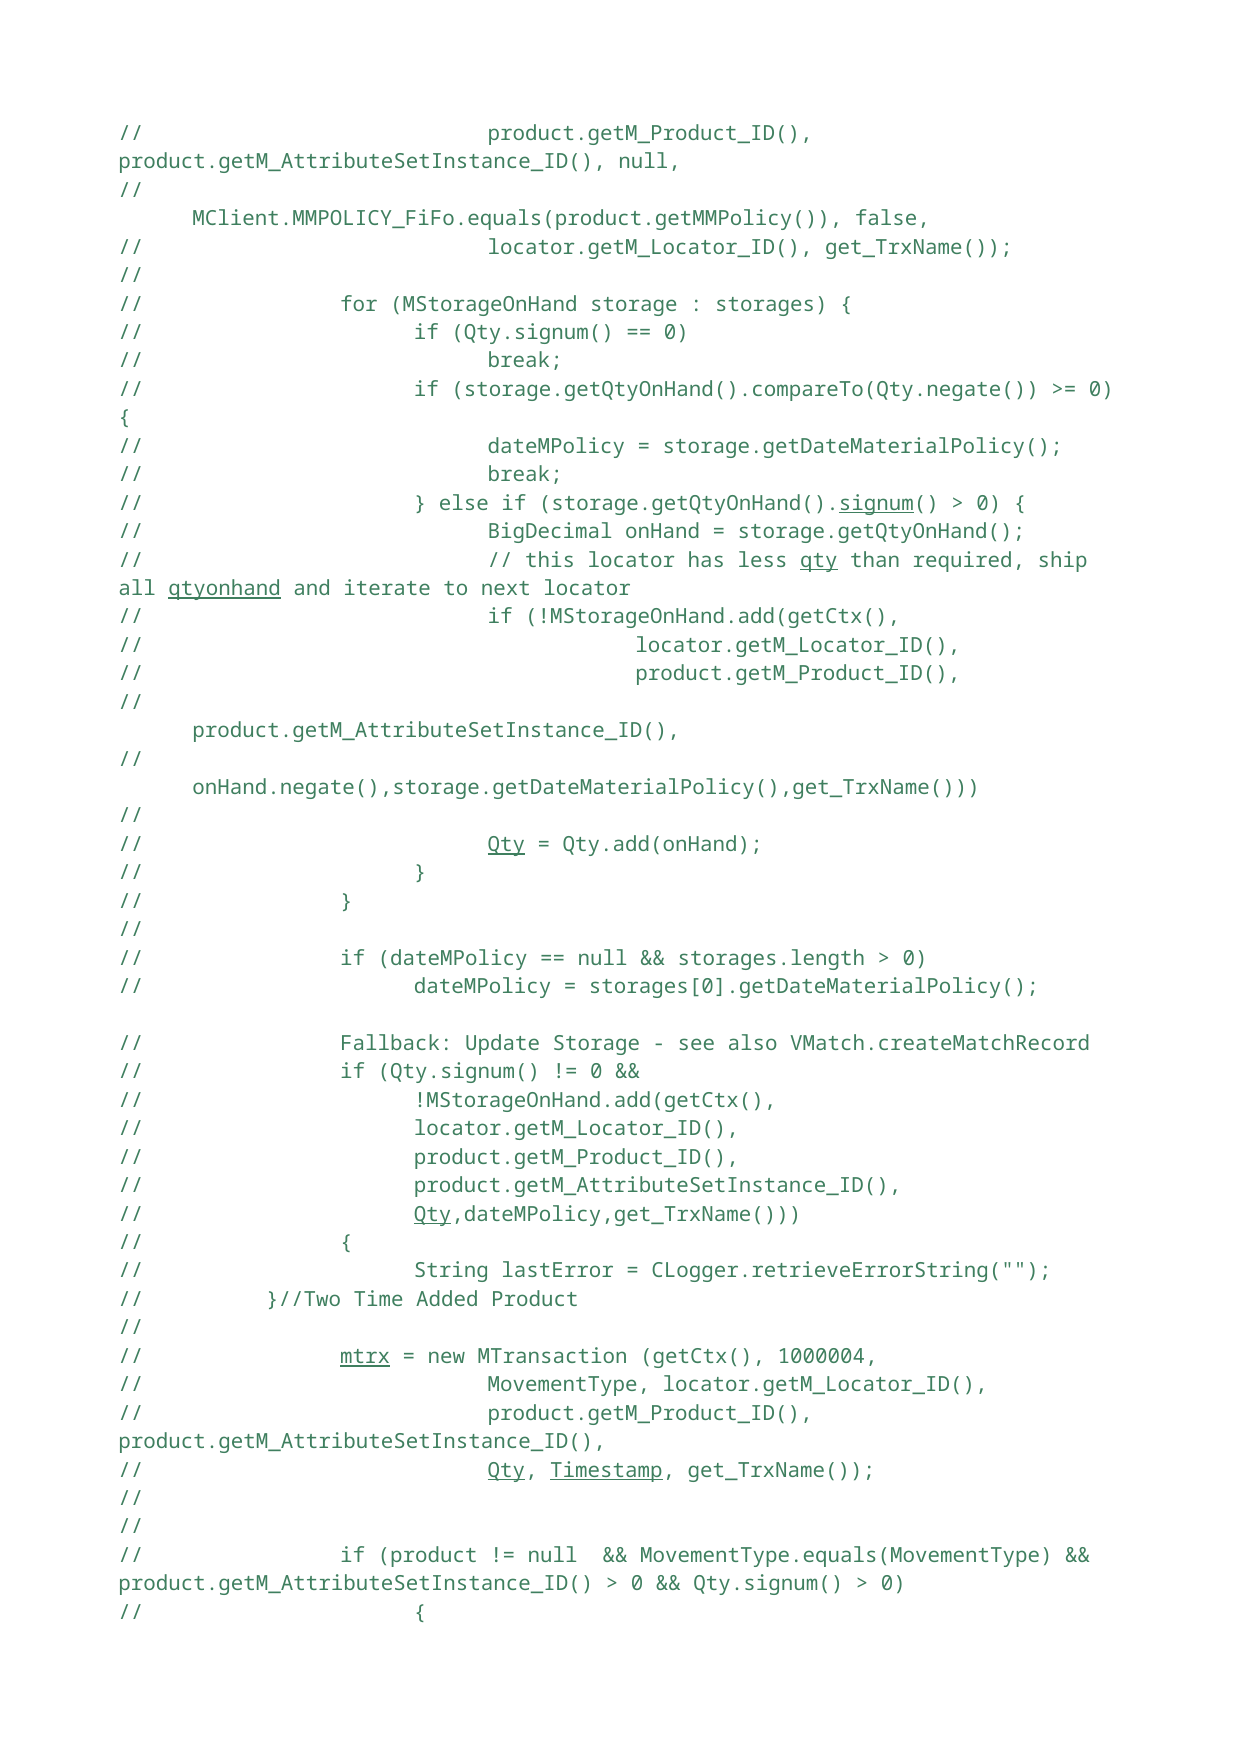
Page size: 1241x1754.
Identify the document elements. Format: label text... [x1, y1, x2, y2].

text // if (storage.getQtyOnHand().compareTo(Qty.negate()) >= 0) { [118, 374, 1122, 431]
text // [118, 1312, 1122, 1341]
text // } else if (storage.getQtyOnHand().signum() > 0) { [118, 488, 1122, 516]
text // product.getM_AttributeSetInstance_ID(), [118, 1170, 1122, 1199]
text // if (Qty.signum() != 0 && [118, 1057, 1122, 1085]
text // // this locator has less qty than required, ship all qtyonhand and iterate to next locator [118, 545, 1122, 602]
text // Qty = Qty.add(onHand); [118, 829, 1122, 857]
text // { [118, 1597, 1122, 1625]
text // { [118, 1227, 1122, 1256]
text // !MStorageOnHand.add(getCtx(), [118, 1085, 1122, 1113]
text // mtrx = new MTransaction (getCtx(), 1000004, [118, 1341, 1122, 1369]
text // [118, 914, 1122, 943]
text // product.getM_Product_ID(), [118, 658, 1122, 687]
text // if (!MStorageOnHand.add(getCtx(), [118, 602, 1122, 630]
text // break; [118, 459, 1122, 488]
text // break; [118, 346, 1122, 374]
text // if (product != null && MovementType.equals(MovementType) && product.getM_AttributeSetInstance_ID() > 0 && Qty.signum() > 0) [118, 1540, 1122, 1597]
text // [118, 1483, 1122, 1512]
text // BigDecimal onHand = storage.getQtyOnHand(); [118, 516, 1122, 545]
text // String lastError = CLogger.retrieveErrorString(""); [118, 1256, 1122, 1284]
text // Fallback: Update Storage - see also VMatch.createMatchRecord [118, 1028, 1122, 1057]
text // onHand.negate(),storage.getDateMaterialPolicy(),get_TrxName())) [118, 744, 1122, 801]
text // MovementType, locator.getM_Locator_ID(), [118, 1369, 1122, 1398]
text // dateMPolicy = storage.getDateMaterialPolicy(); [118, 431, 1122, 459]
text // if (Qty.signum() == 0) [118, 317, 1122, 346]
text // [118, 1512, 1122, 1540]
text // Qty,dateMPolicy,get_TrxName())) [118, 1199, 1122, 1227]
text // [118, 801, 1122, 829]
text // locator.getM_Locator_ID(), [118, 1113, 1122, 1142]
text // }//Two Time Added Product [118, 1284, 1122, 1312]
text // for (MStorageOnHand storage : storages) { [118, 289, 1122, 317]
text // locator.getM_Locator_ID(), get_TrxName()); [118, 232, 1122, 260]
text // product.getM_Product_ID(), [118, 1142, 1122, 1170]
text // dateMPolicy = storages[0].getDateMaterialPolicy(); [118, 971, 1122, 1000]
text // product.getM_Product_ID(), product.getM_AttributeSetInstance_ID(), null, [118, 118, 1122, 175]
text // MClient.MMPOLICY_FiFo.equals(product.getMMPolicy()), false, [118, 175, 1122, 232]
text // product.getM_Product_ID(), product.getM_AttributeSetInstance_ID(), [118, 1398, 1122, 1455]
text // } [118, 857, 1122, 886]
text // if (dateMPolicy == null && storages.length > 0) [118, 943, 1122, 971]
text // Qty, Timestamp, get_TrxName()); [118, 1455, 1122, 1483]
text // product.getM_AttributeSetInstance_ID(), [118, 687, 1122, 744]
text // } [118, 886, 1122, 914]
text // locator.getM_Locator_ID(), [118, 630, 1122, 658]
text // [118, 260, 1122, 289]
